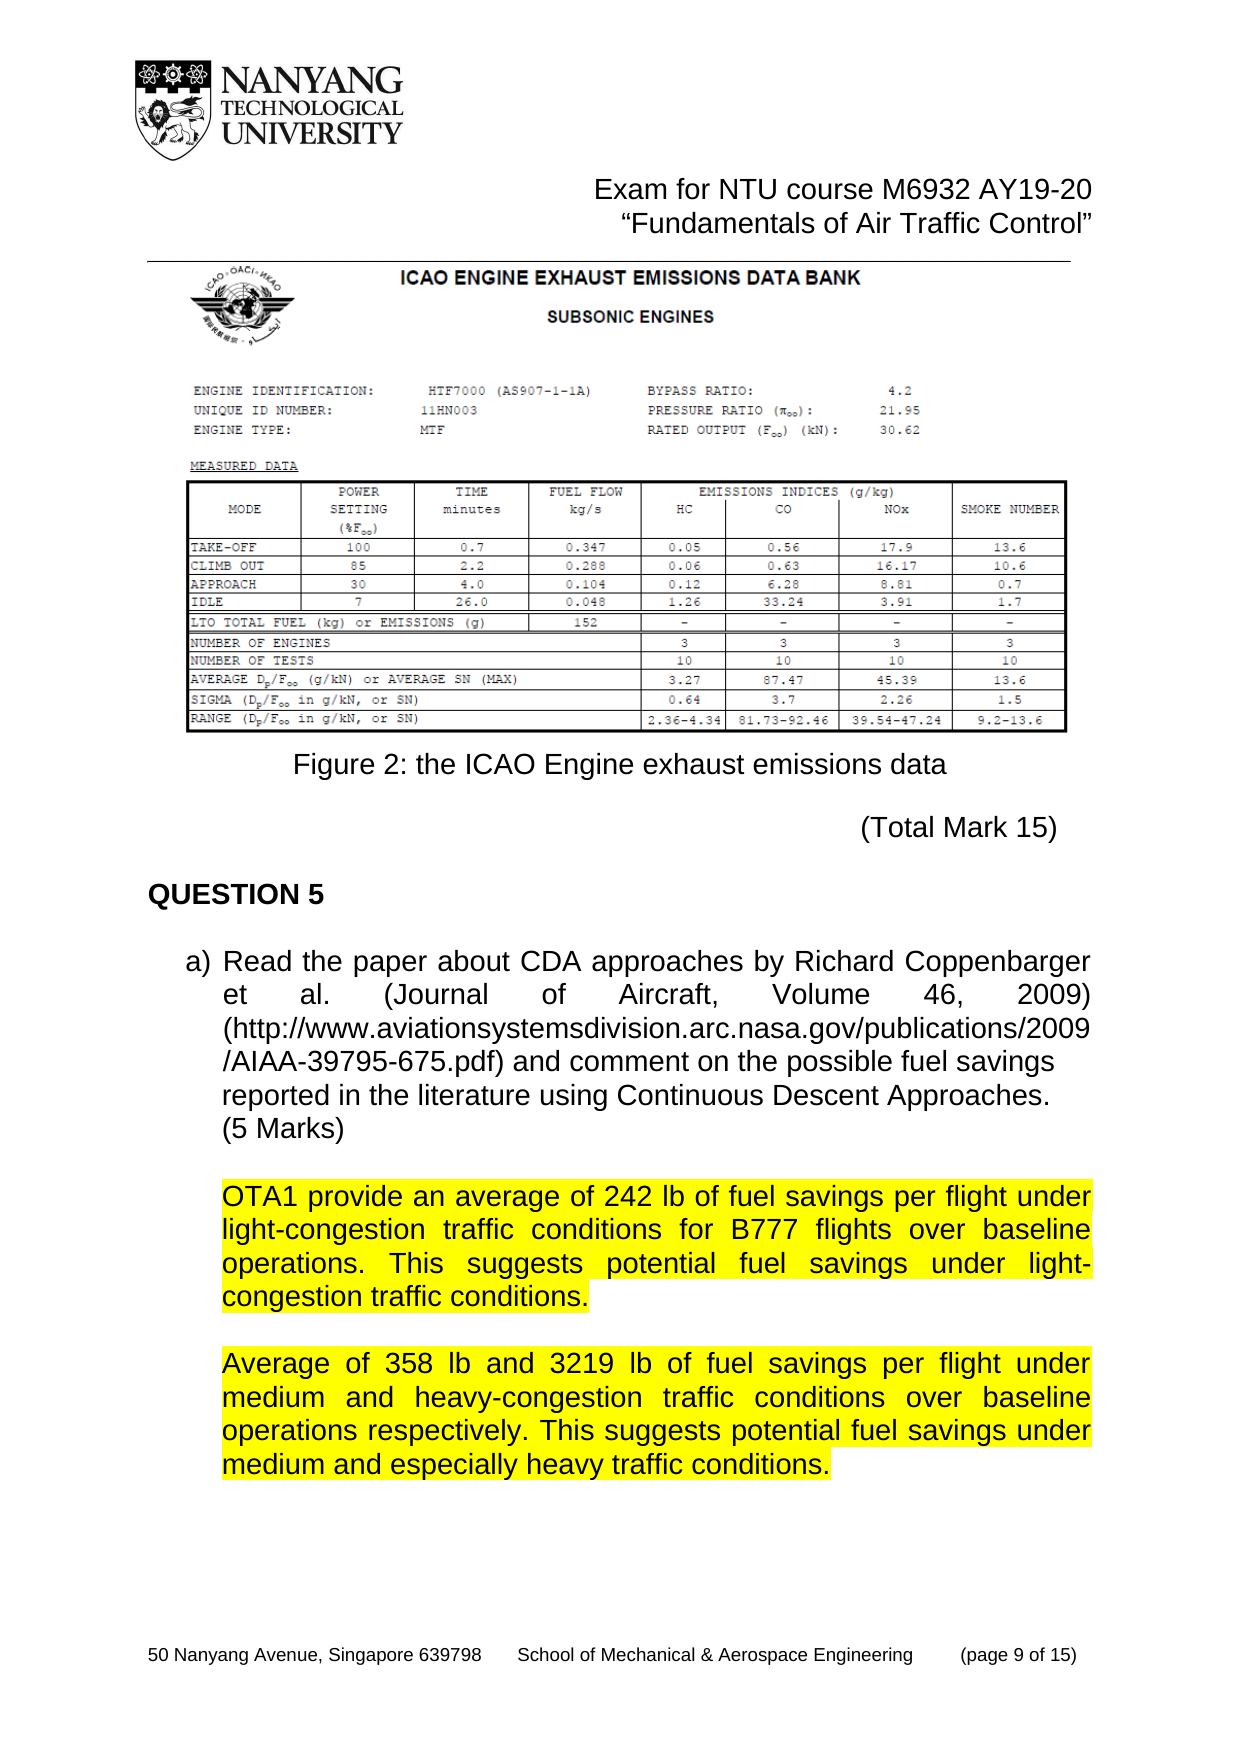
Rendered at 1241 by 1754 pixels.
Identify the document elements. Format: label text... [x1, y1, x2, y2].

text OTA1 provide an average of 242 lb of fuel savings per flight under light-congestion traffic conditions for B777 flights over baseline operations. This suggests potential fuel savings under light-congestion traffic conditions. [222, 1178, 1092, 1313]
text Average of 358 lb and 3219 lb of fuel savings per flight under medium and heavy-congestion traffic conditions over baseline operations respectively. This suggests potential fuel savings under medium and especially heavy traffic conditions. [222, 1346, 1092, 1480]
list Read the paper about CDA approaches by Richard Coppenbarger et al. (Journal of Aircraft, Volume 46, 2009) (http://www.aviationsystemsdivision.arc.nasa.gov/publications/2009/AIAA-39795-675.pdf) and comment on the possible fuel savings [185, 944, 1092, 1078]
text Figure 2: the ICAO Engine exhaust emissions data [148, 748, 1092, 781]
picture [0, 0, 1209, 172]
picture [147, 262, 1093, 748]
text reported in the literature using Continuous Descent Approaches. [222, 1078, 1092, 1111]
text QUESTION 5 [148, 877, 1092, 910]
list (Total Mark 15) [860, 809, 1092, 843]
text (5 Marks) [222, 1111, 1092, 1145]
